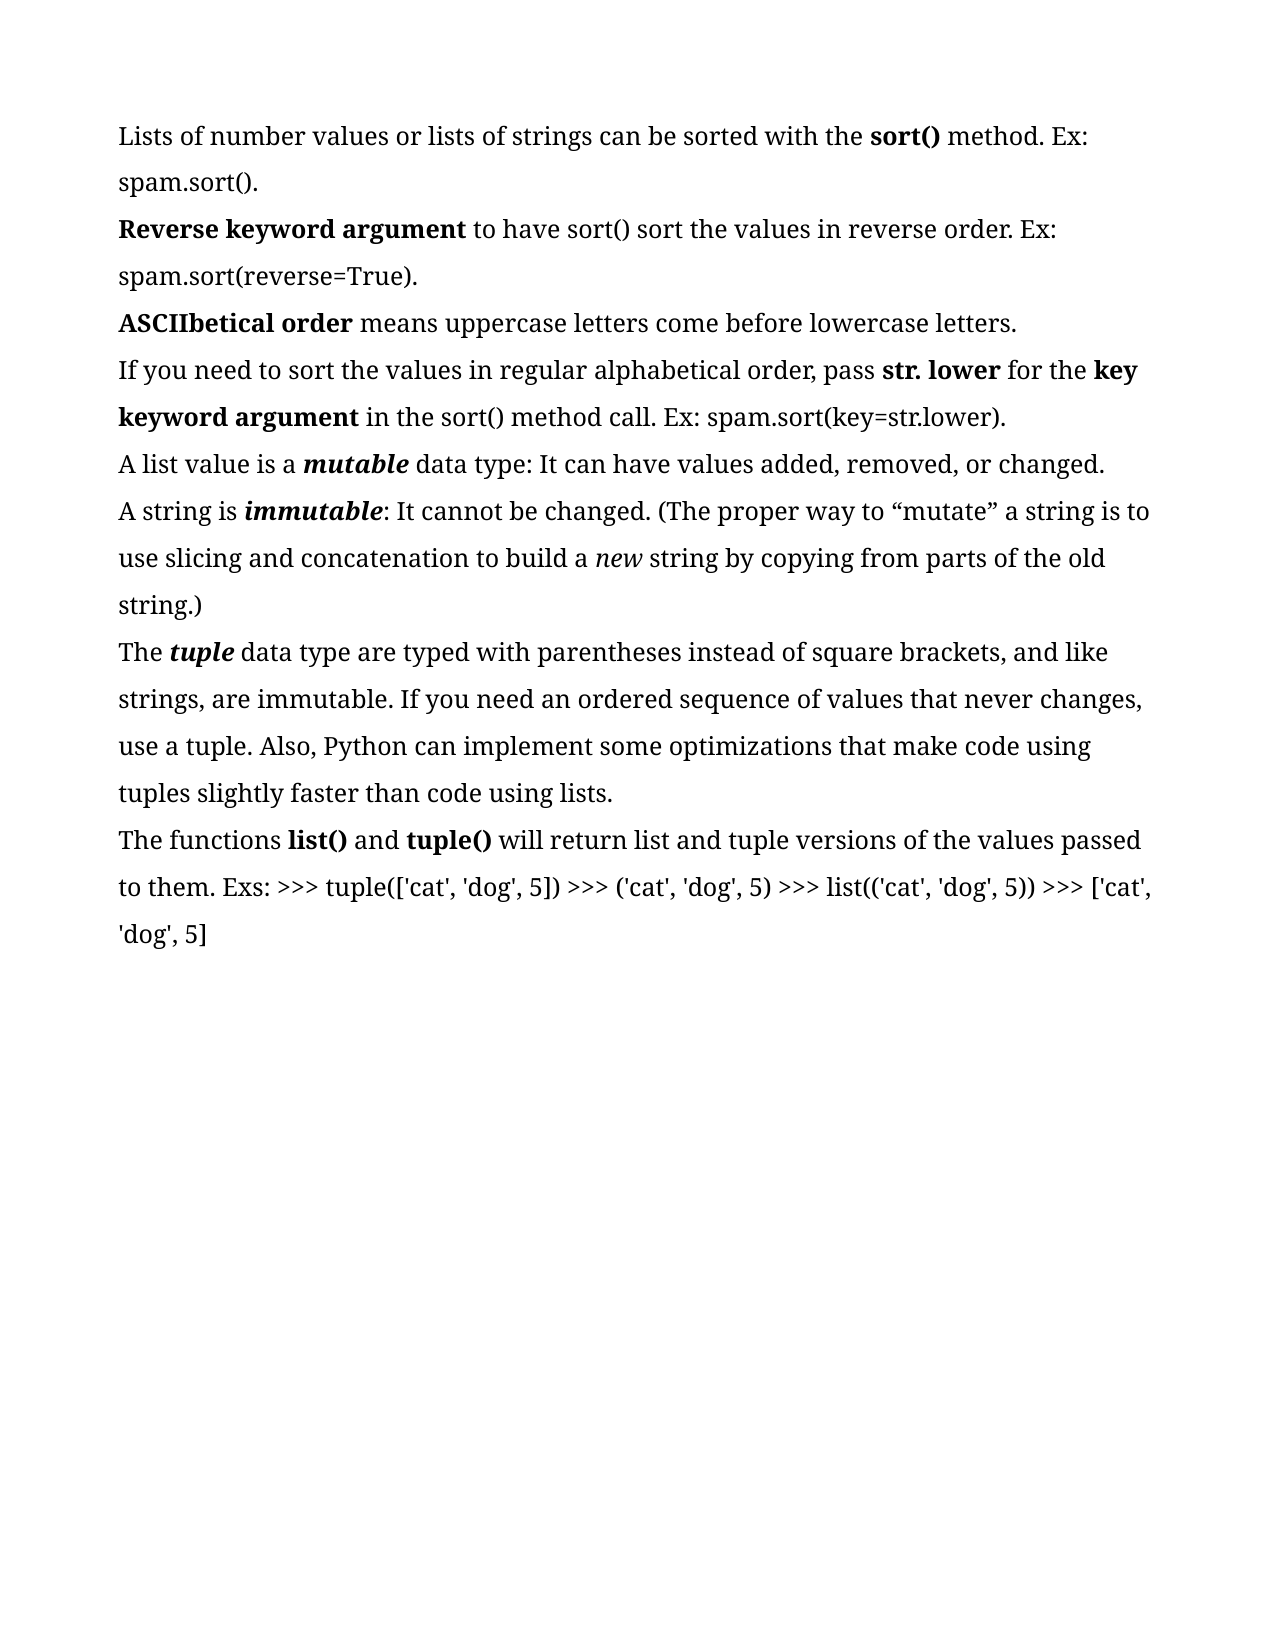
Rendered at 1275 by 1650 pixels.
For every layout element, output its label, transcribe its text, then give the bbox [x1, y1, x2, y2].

text Lists of number values or lists of strings can be sorted with the sort() method. Ex: spam.sort(). [118, 118, 1157, 199]
text Reverse keyword argument to have sort() sort the values in reverse order. Ex: spam.sort(reverse=True). [118, 212, 1157, 293]
text If you need to sort the values in regular alphabetical order, pass str. lower for the key keyword argument in the sort() method call. Ex: spam.sort(key=str.lower). [118, 353, 1157, 434]
text ASCIIbetical order means uppercase letters come before lowercase letters. [118, 306, 1157, 340]
text The tuple data type are typed with parentheses instead of square brackets, and like strings, are immutable. If you need an ordered sequence of values that never changes, use a tuple. Also, Python can implement some optimizations that make code using tuples slightly faster than code using lists. [118, 635, 1157, 810]
text A list value is a mutable data type: It can have values added, removed, or changed. [118, 447, 1157, 481]
text The functions list() and tuple() will return list and tuple versions of the values passed to them. Exs: >>> tuple(['cat', 'dog', 5]) >>> ('cat', 'dog', 5) >>> list(('cat', 'dog', 5)) >>> ['cat', 'dog', 5] [118, 823, 1157, 951]
text A string is immutable: It cannot be changed. (The proper way to “mutate” a string is to use slicing and concatenation to build a new string by copying from parts of the old string.) [118, 494, 1157, 622]
